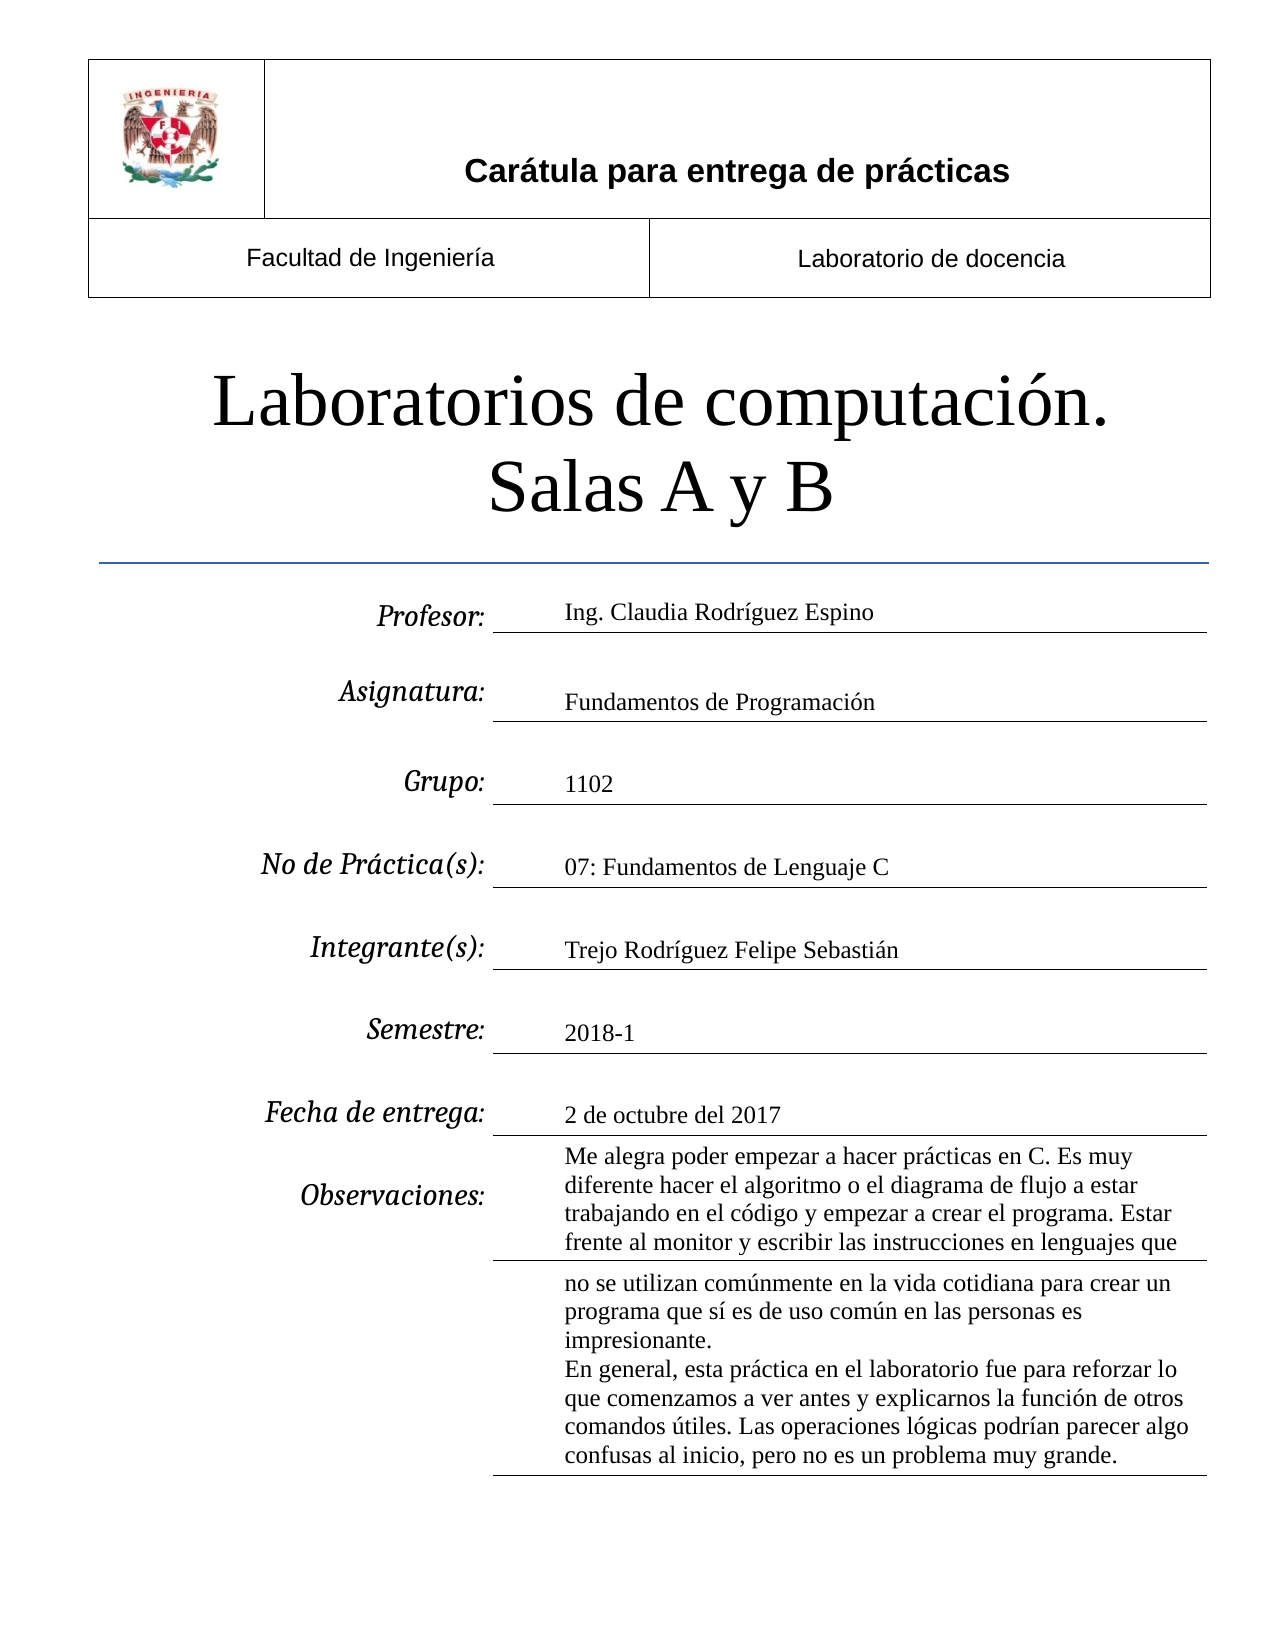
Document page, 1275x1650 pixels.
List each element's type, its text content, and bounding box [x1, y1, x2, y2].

text Salas A y B [118, 441, 1205, 528]
table_cell Fecha de entrega: [118, 1053, 493, 1135]
table_cell Grupo: [118, 721, 493, 804]
table_cell 2 de octubre del 2017 [493, 1054, 1207, 1135]
table_cell no se utilizan comúnmente en la vida cotidiana para crear un programa que sí es de uso común en las personas es impresionante. En general, esta práctica en el laboratorio fue para reforzar lo que comenzamos a ver antes y explicarnos la función de otros comandos útiles. Las operaciones lógicas podrían parecer algo confusas al inicio, pero no es un problema muy grande. [493, 1261, 1207, 1474]
table_header Carátula para entrega de prácticas [265, 60, 1210, 217]
table_header [118, 556, 493, 562]
table_cell 1102 [493, 722, 1207, 804]
text Laboratorios de computación. [118, 355, 1205, 441]
table_cell 2018-1 [493, 970, 1207, 1052]
table_cell Me alegra poder empezar a hacer prácticas en C. Es muy diferente hacer el algoritmo o el diagrama de flujo a estar trabajando en el código y empezar a crear el programa. Estar frente al monitor y escribir las instrucciones en lenguajes que [493, 1136, 1207, 1260]
table_cell Observaciones: [118, 1135, 493, 1260]
table_cell [118, 1260, 493, 1474]
table_cell Semestre: [118, 969, 493, 1052]
table_header Profesor: [118, 564, 493, 631]
table_cell Asignatura: [118, 631, 493, 721]
table_cell Trejo Rodríguez Felipe Sebastián [493, 888, 1207, 969]
table_cell 07: Fundamentos de Lenguaje C [493, 805, 1207, 887]
table_cell Facultad de Ingeniería [89, 219, 649, 297]
table_cell No de Práctica(s): [118, 804, 493, 887]
table_header [493, 556, 1207, 562]
table_header [89, 60, 264, 217]
table_cell Laboratorio de docencia [650, 219, 1210, 297]
table_cell Fundamentos de Programación [493, 633, 1207, 721]
table_cell Integrante(s): [118, 887, 493, 969]
table_header Ing. Claudia Rodríguez Espino [493, 564, 1207, 631]
